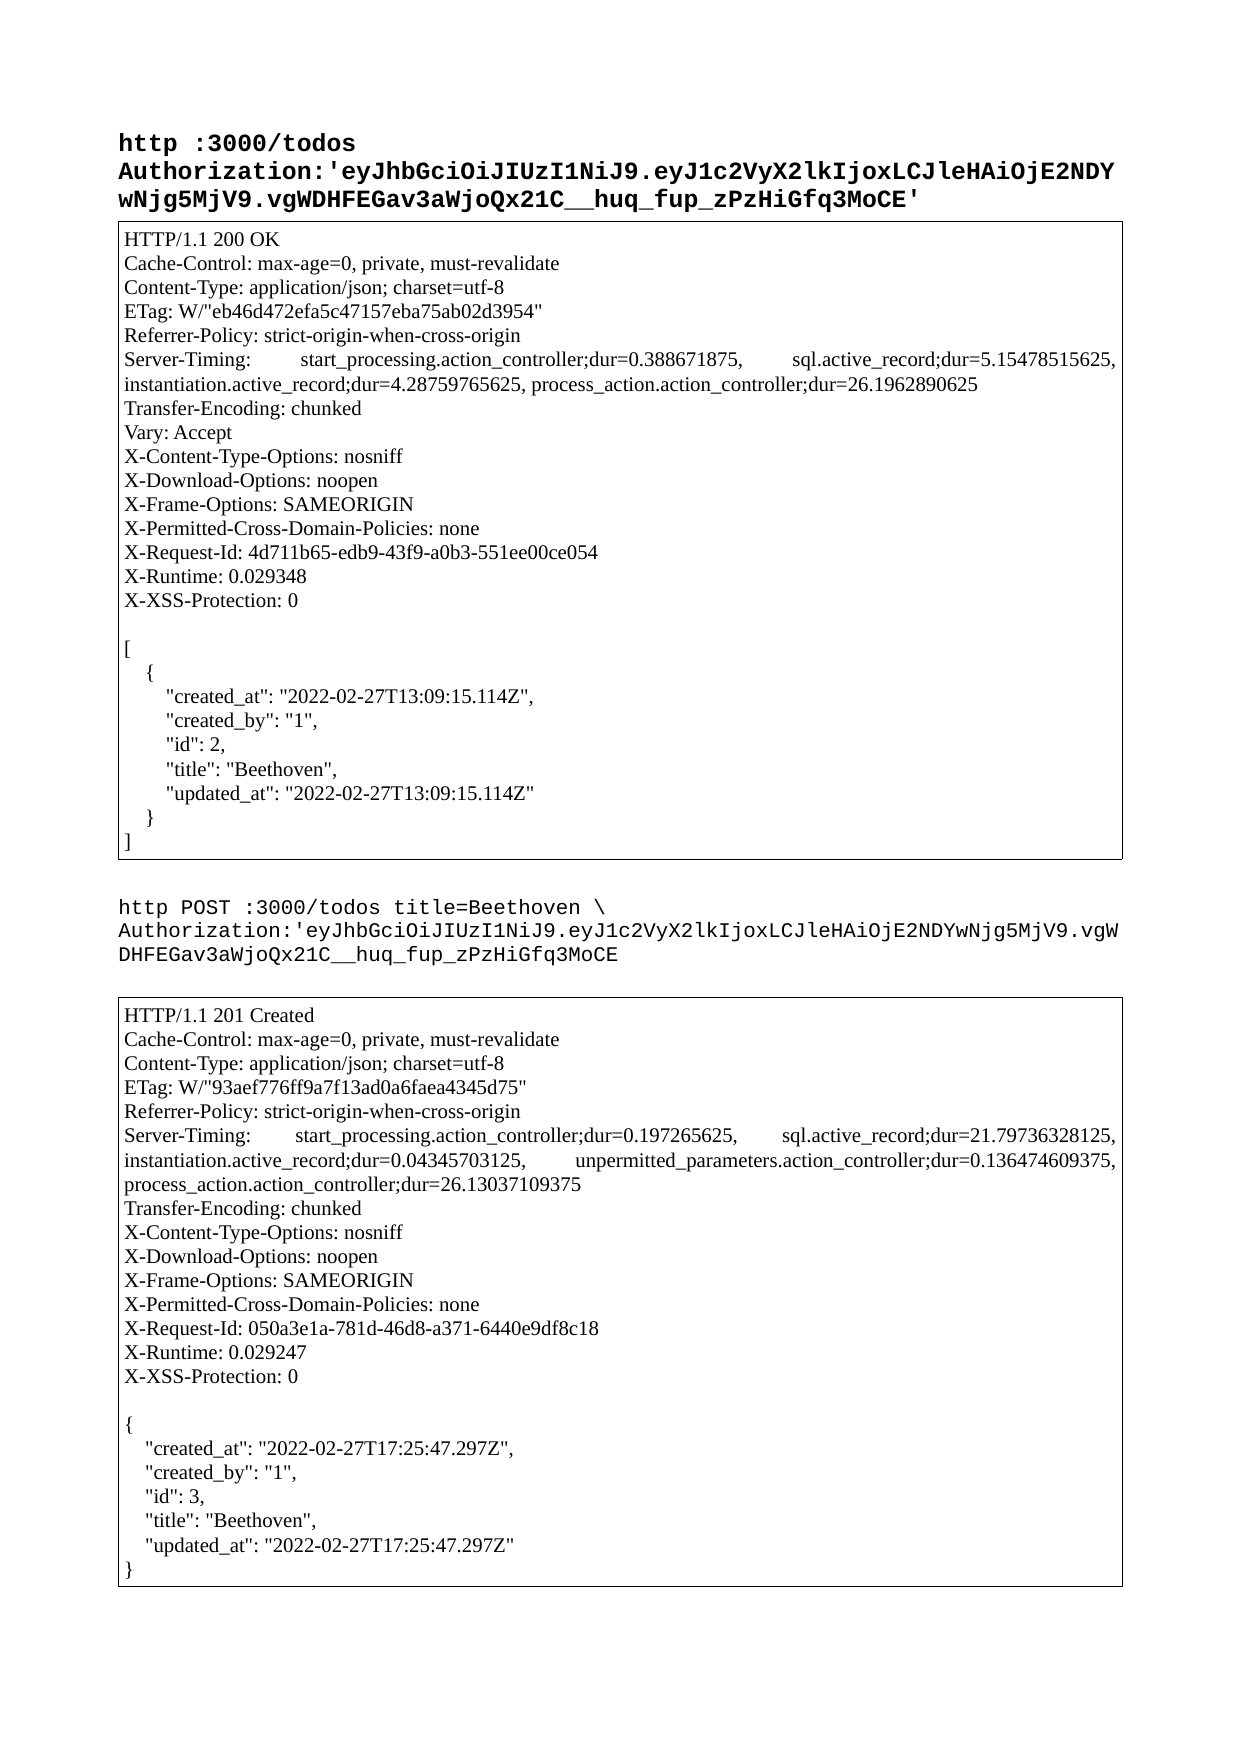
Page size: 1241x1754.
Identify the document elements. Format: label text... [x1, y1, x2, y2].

table_header HTTP/1.1 201 Created Cache-Control: max-age=0, private, must-revalidate Content-Type: application/json; charset=utf-8 ETag: W/"93aef776ff9a7f13ad0a6faea4345d75" Referrer-Policy: strict-origin-when-cross-origin Server-Timing: start_processing.action_controller;dur=0.197265625, sql.active_record;dur=21.79736328125, instantiation.active_record;dur=0.04345703125, unpermitted_parameters.action_controller;dur=0.136474609375, process_action.action_controller;dur=26.13037109375 Transfer-Encoding: chunked X-Content-Type-Options: nosniff X-Download-Options: noopen X-Frame-Options: SAMEORIGIN X-Permitted-Cross-Domain-Policies: none X-Request-Id: 050a3e1a-781d-46d8-a371-6440e9df8c18 X-Runtime: 0.029247 X-XSS-Protection: 0 { "created_at": "2022-02-27T17:25:47.297Z", "created_by": "1", "id": 3, "title": "Beethoven", "updated_at": "2022-02-27T17:25:47.297Z" } [119, 998, 1122, 1586]
subtitle http :3000/todos Authorization:'eyJhbGciOiJIUzI1NiJ9.eyJ1c2VyX2lkIjoxLCJleHAiOjE2NDYwNjg5MjV9.vgWDHFEGav3aWjoQx21C__huq_fup_zPzHiGfq3MoCE' [118, 131, 1122, 215]
text http POST :3000/todos title=Beethoven \ [118, 897, 1122, 921]
text Authorization:'eyJhbGciOiJIUzI1NiJ9.eyJ1c2VyX2lkIjoxLCJleHAiOjE2NDYwNjg5MjV9.vgWDHFEGav3aWjoQx21C__huq_fup_zPzHiGfq3MoCE [118, 921, 1122, 968]
table_header HTTP/1.1 200 OK Cache-Control: max-age=0, private, must-revalidate Content-Type: application/json; charset=utf-8 ETag: W/"eb46d472efa5c47157eba75ab02d3954" Referrer-Policy: strict-origin-when-cross-origin Server-Timing: start_processing.action_controller;dur=0.388671875, sql.active_record;dur=5.15478515625, instantiation.active_record;dur=4.28759765625, process_action.action_controller;dur=26.1962890625 Transfer-Encoding: chunked Vary: Accept X-Content-Type-Options: nosniff X-Download-Options: noopen X-Frame-Options: SAMEORIGIN X-Permitted-Cross-Domain-Policies: none X-Request-Id: 4d711b65-edb9-43f9-a0b3-551ee00ce054 X-Runtime: 0.029348 X-XSS-Protection: 0 [ { "created_at": "2022-02-27T13:09:15.114Z", "created_by": "1", "id": 2, "title": "Beethoven", "updated_at": "2022-02-27T13:09:15.114Z" } ] [119, 222, 1122, 858]
